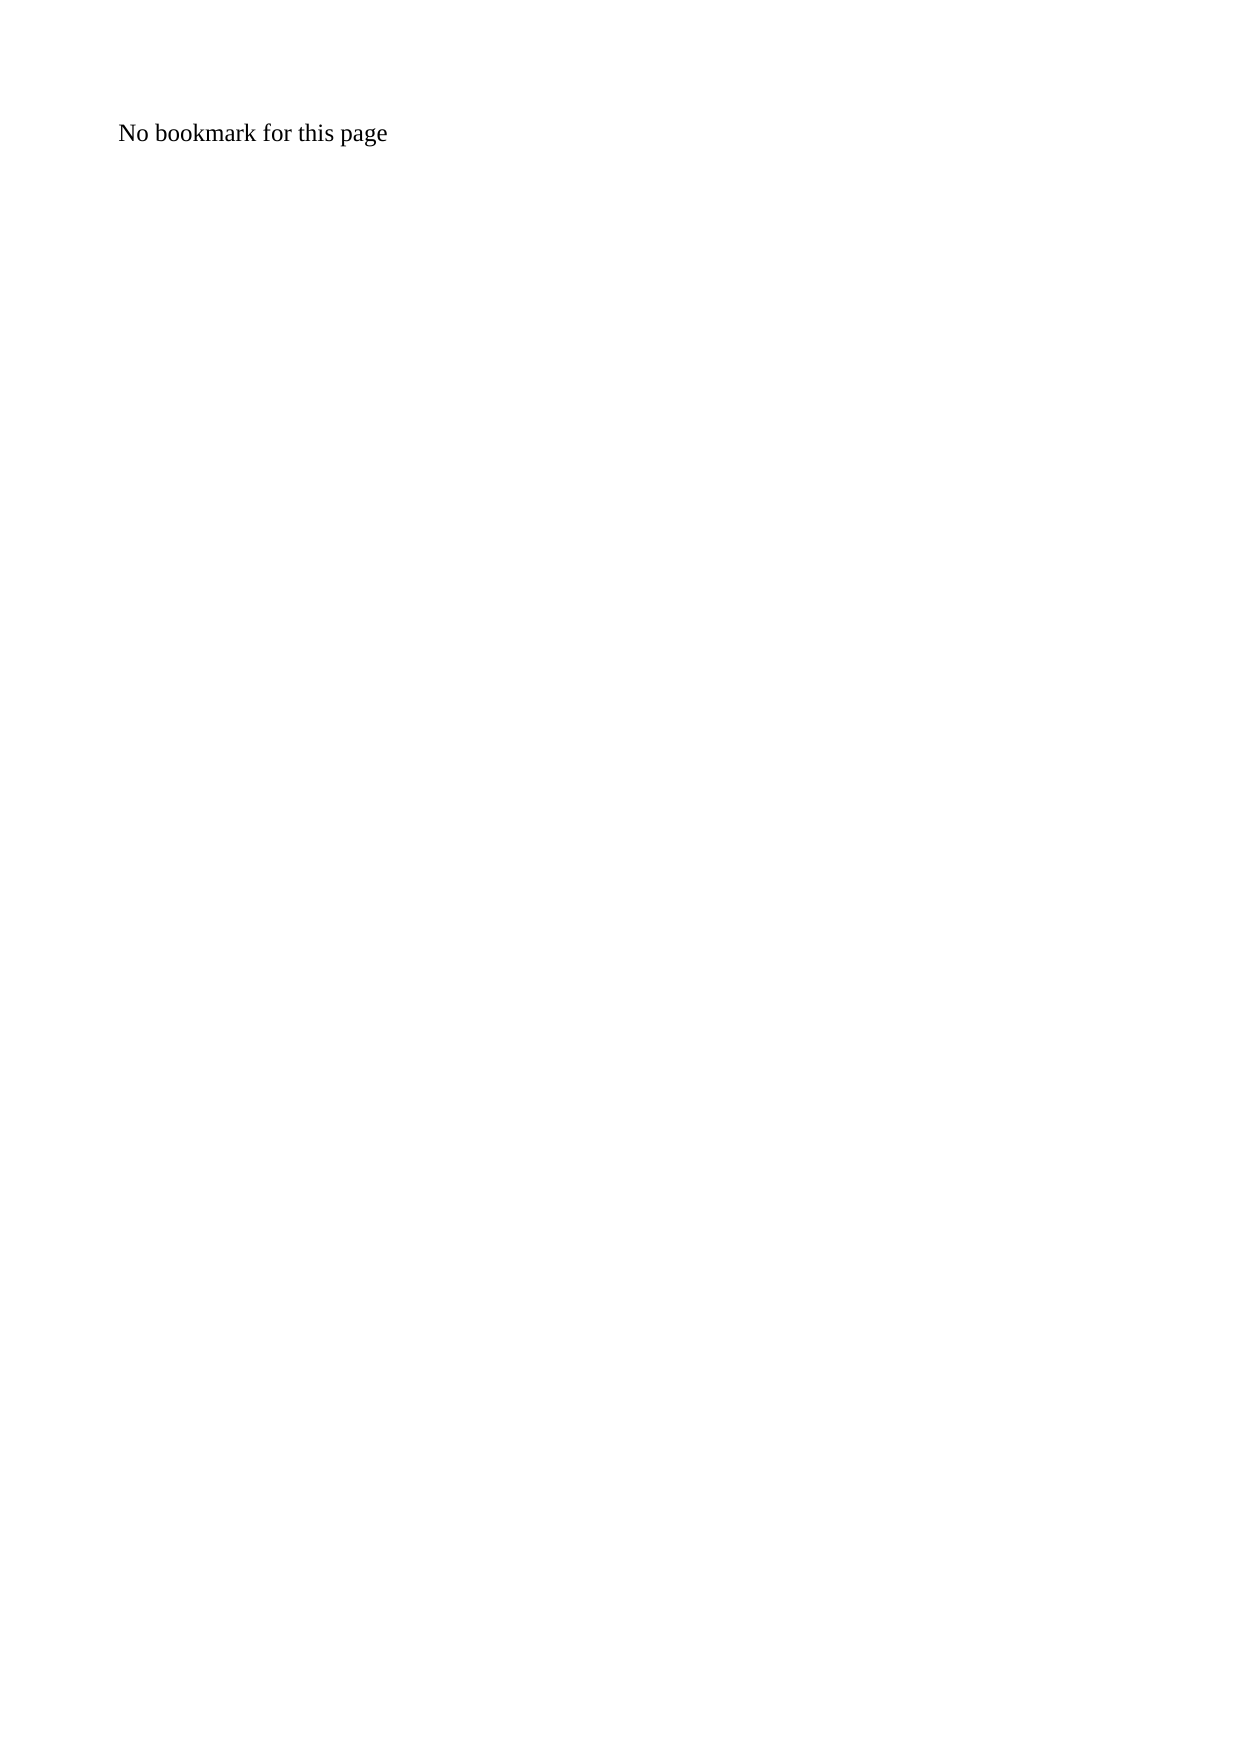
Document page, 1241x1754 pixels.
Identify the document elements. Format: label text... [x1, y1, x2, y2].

text No bookmark for this page [118, 118, 1122, 147]
